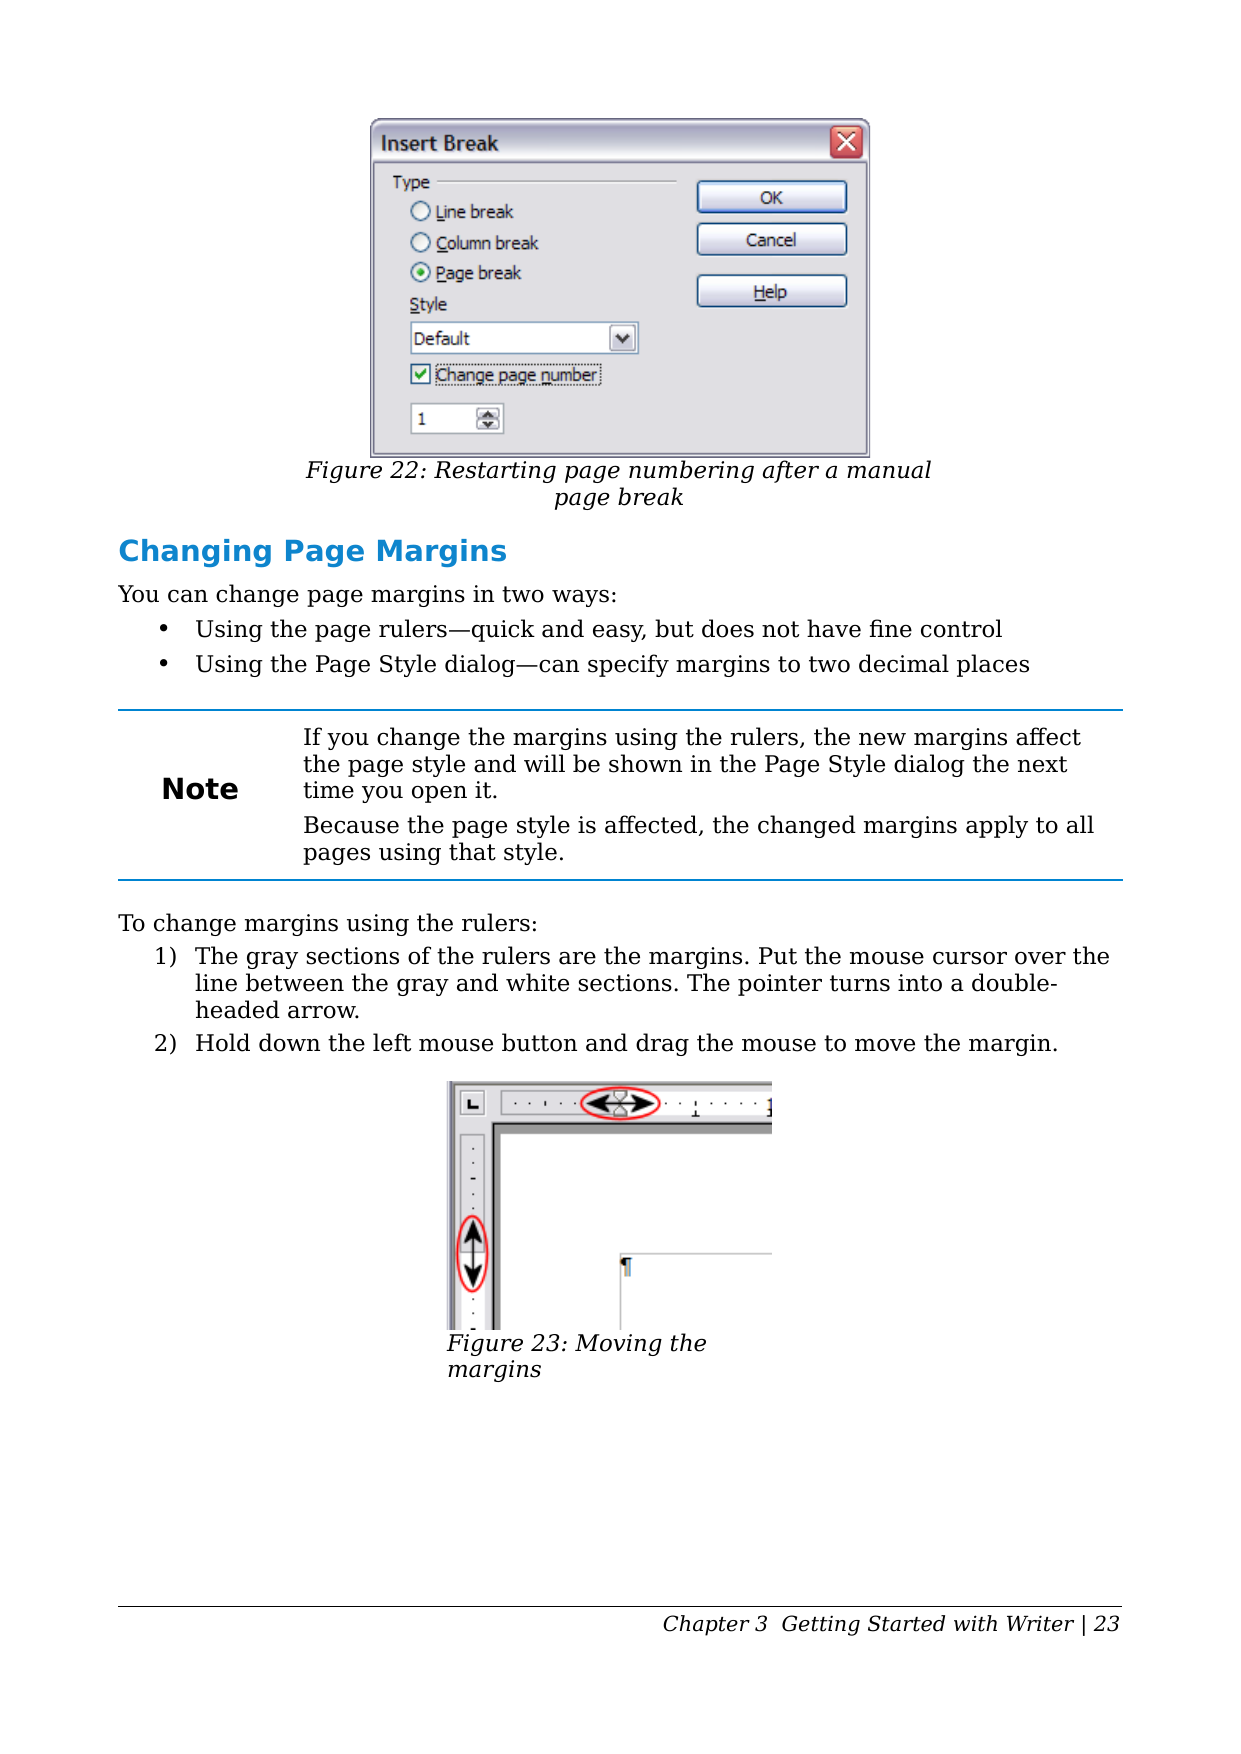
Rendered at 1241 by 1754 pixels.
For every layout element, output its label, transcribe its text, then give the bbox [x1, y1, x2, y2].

list The gray sections of the rulers are the margins. Put the mouse cursor over the line between the gray and white sections. The pointer turns into a double-headed arrow. [177, 943, 1122, 1023]
list To change margins using the rulers: [118, 910, 1122, 937]
text Figure 23: Moving the margins [447, 1330, 793, 1383]
subtitle Changing Page Margins [118, 535, 1122, 569]
list You can change page margins in two ways: [118, 581, 1122, 608]
table_header If you change the margins using the rulers, the new margins affect the page style and will be shown in the Page Style dialog the next time you open it. Because the page style is affected, the changed margins apply to all pages using that style. [281, 711, 1122, 879]
list Hold down the left mouse button and drag the mouse to move the margin. [177, 1030, 1122, 1056]
list Using the page rulers—quick and easy, but does not have fine control [156, 614, 1122, 643]
picture [446, 1081, 772, 1330]
picture [370, 118, 871, 458]
text Figure 22: Restarting page numbering after a manual page break [278, 457, 963, 511]
table_header Note [118, 711, 281, 879]
list Using the Page Style dialog—can specify margins to two decimal places [156, 650, 1122, 679]
